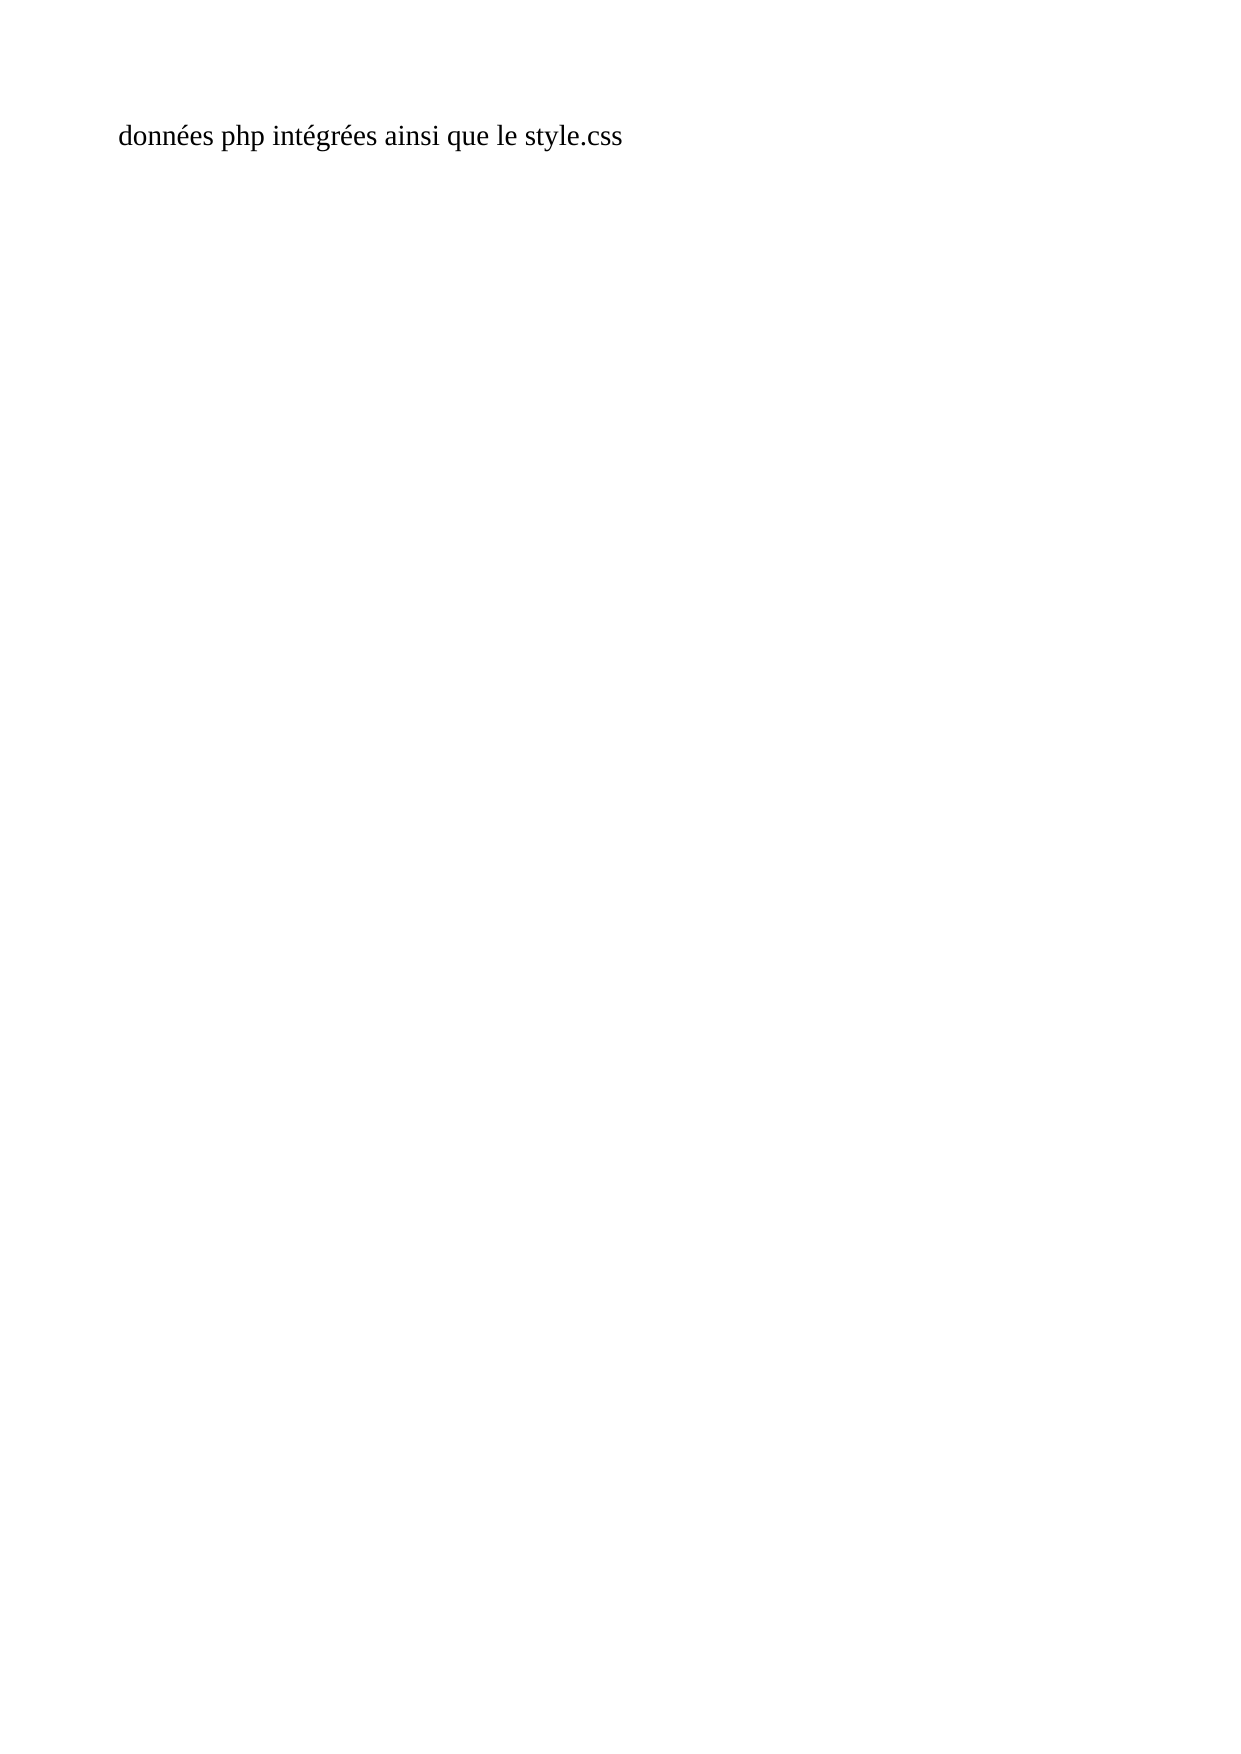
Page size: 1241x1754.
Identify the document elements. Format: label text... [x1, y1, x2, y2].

text données php intégrées ainsi que le style.css [118, 118, 1122, 152]
